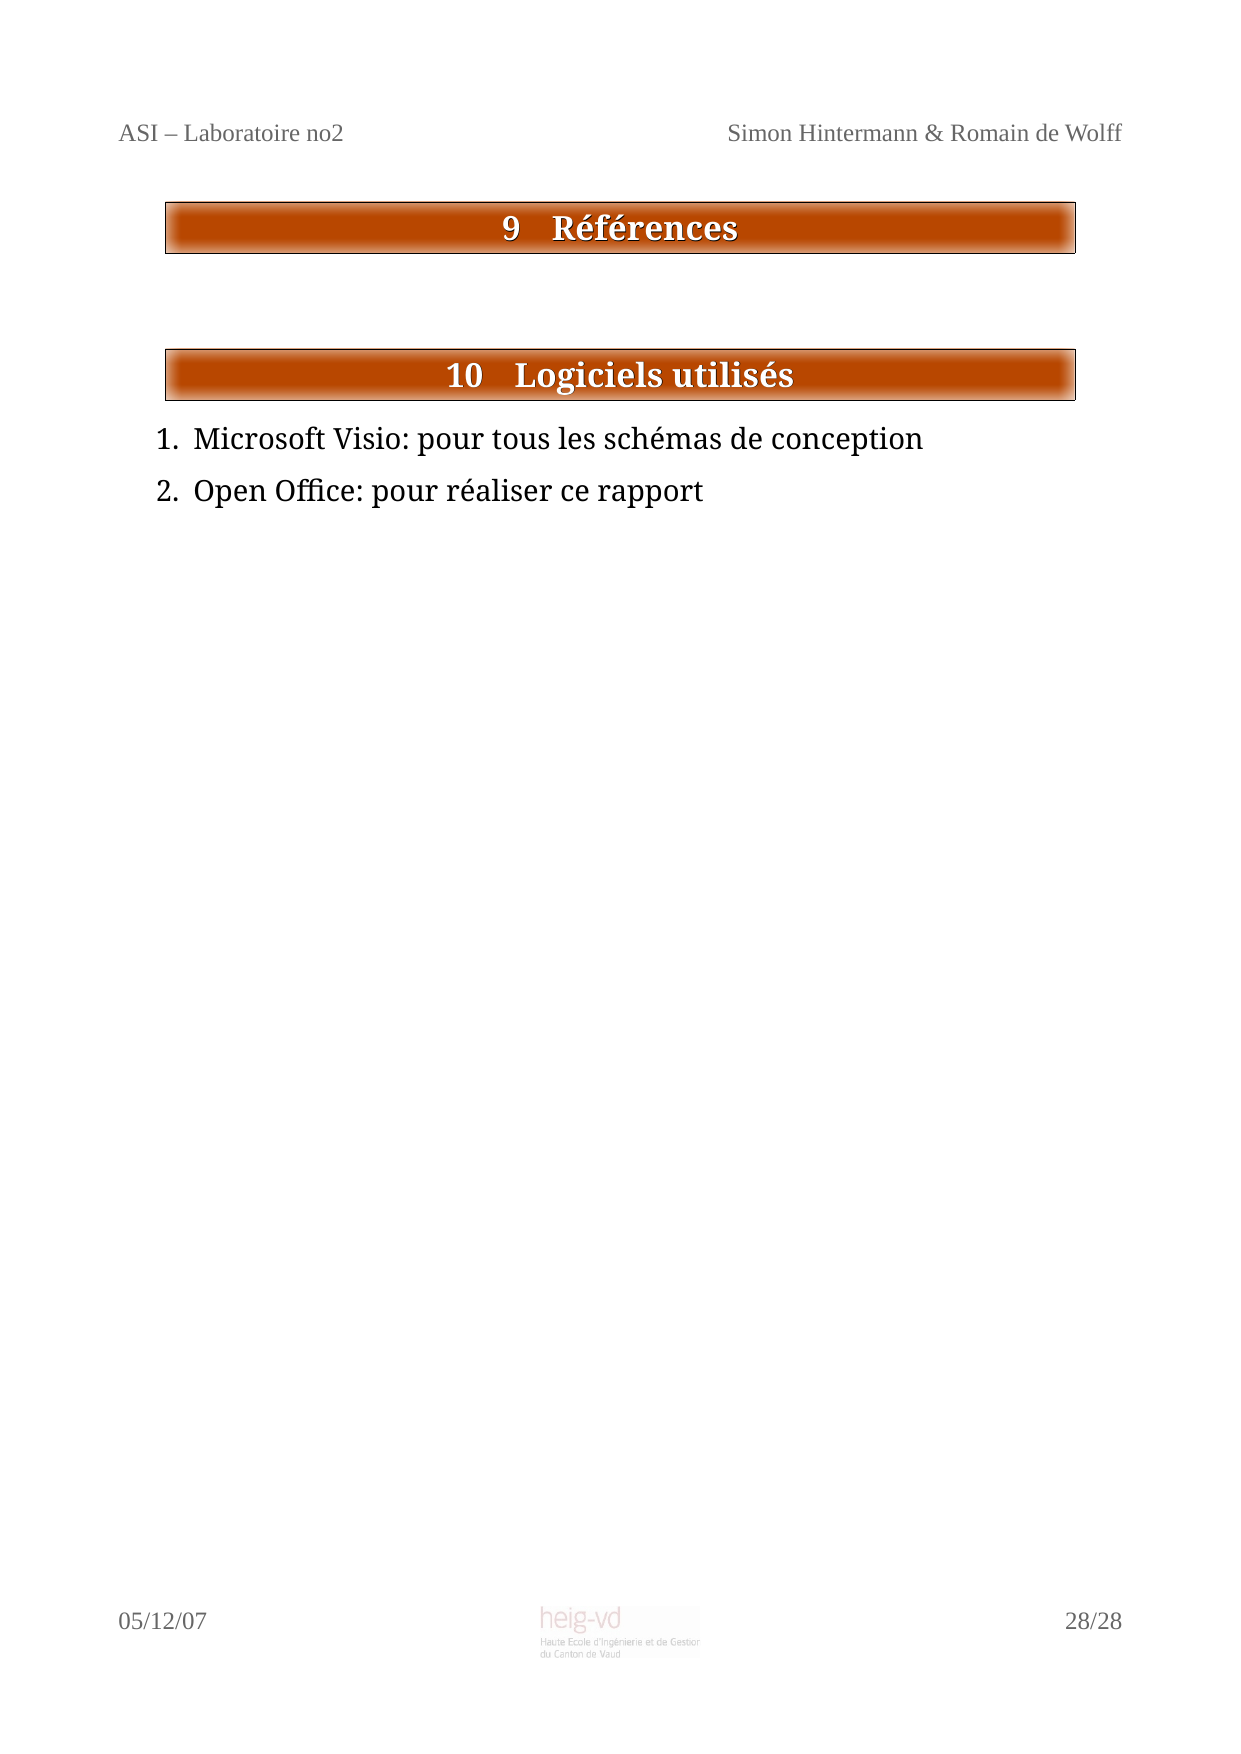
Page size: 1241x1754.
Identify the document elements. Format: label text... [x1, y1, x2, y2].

list Microsoft Visio: pour tous les schémas de conception [156, 418, 1122, 458]
subtitle Logiciels utilisés [166, 350, 1075, 400]
list Open Office: pour réaliser ce rapport [156, 471, 1122, 510]
picture [540, 1606, 700, 1658]
subtitle Références [166, 203, 1075, 253]
